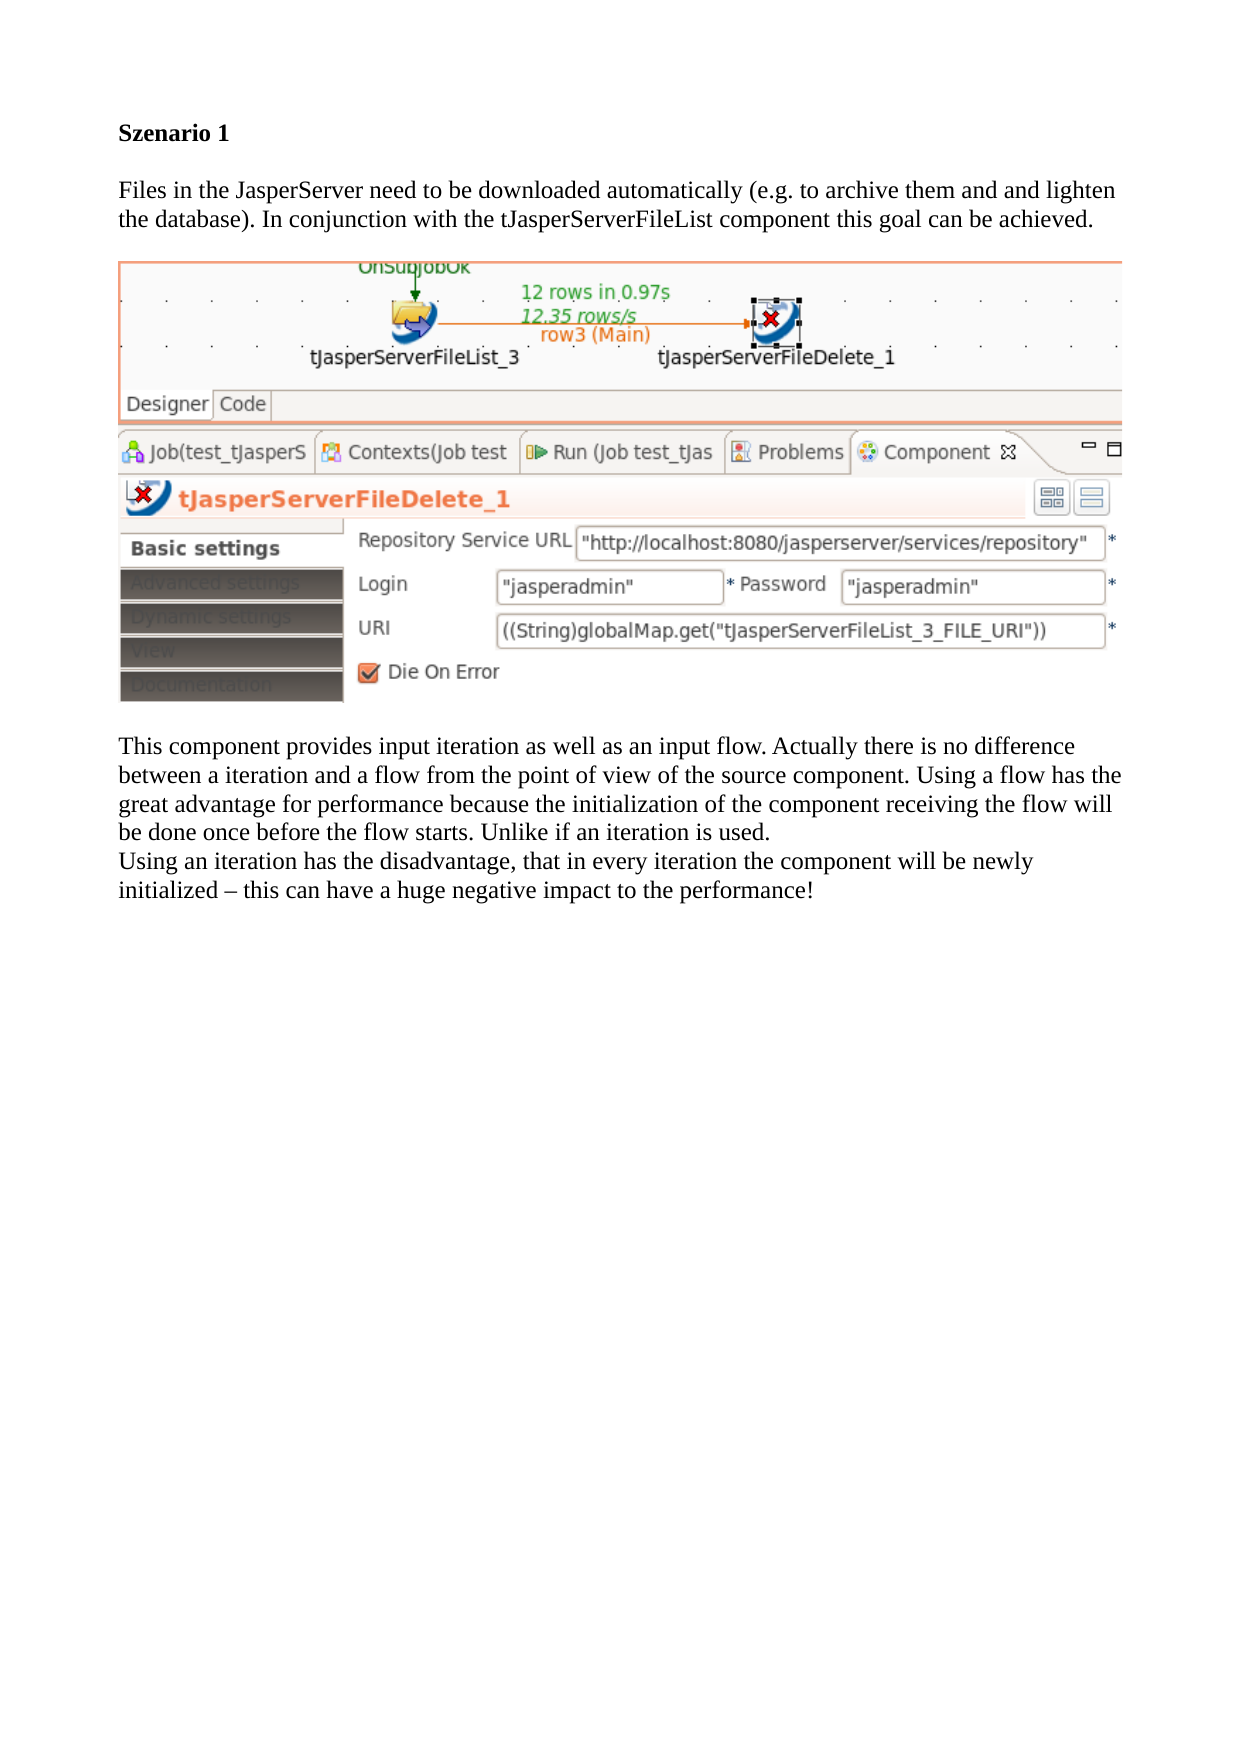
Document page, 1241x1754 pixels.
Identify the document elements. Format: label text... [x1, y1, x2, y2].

text Using an iteration has the disadvantage, that in every iteration the component will be newly initialized – this can have a huge negative impact to the performance! [118, 846, 1122, 904]
text This component provides input iteration as well as an input flow. Actually there is no difference between a iteration and a flow from the point of view of the source component. Using a flow has the great advantage for performance because the initialization of the component receiving the flow will be done once before the flow starts. Unlike if an iteration is used. [118, 731, 1122, 846]
text Files in the JasperServer need to be downloaded automatically (e.g. to archive them and and lighten the database). In conjunction with the tJasperServerFileList component this goal can be achieved. [118, 176, 1122, 233]
text Szenario 1 [118, 118, 1122, 147]
picture [118, 261, 1123, 703]
